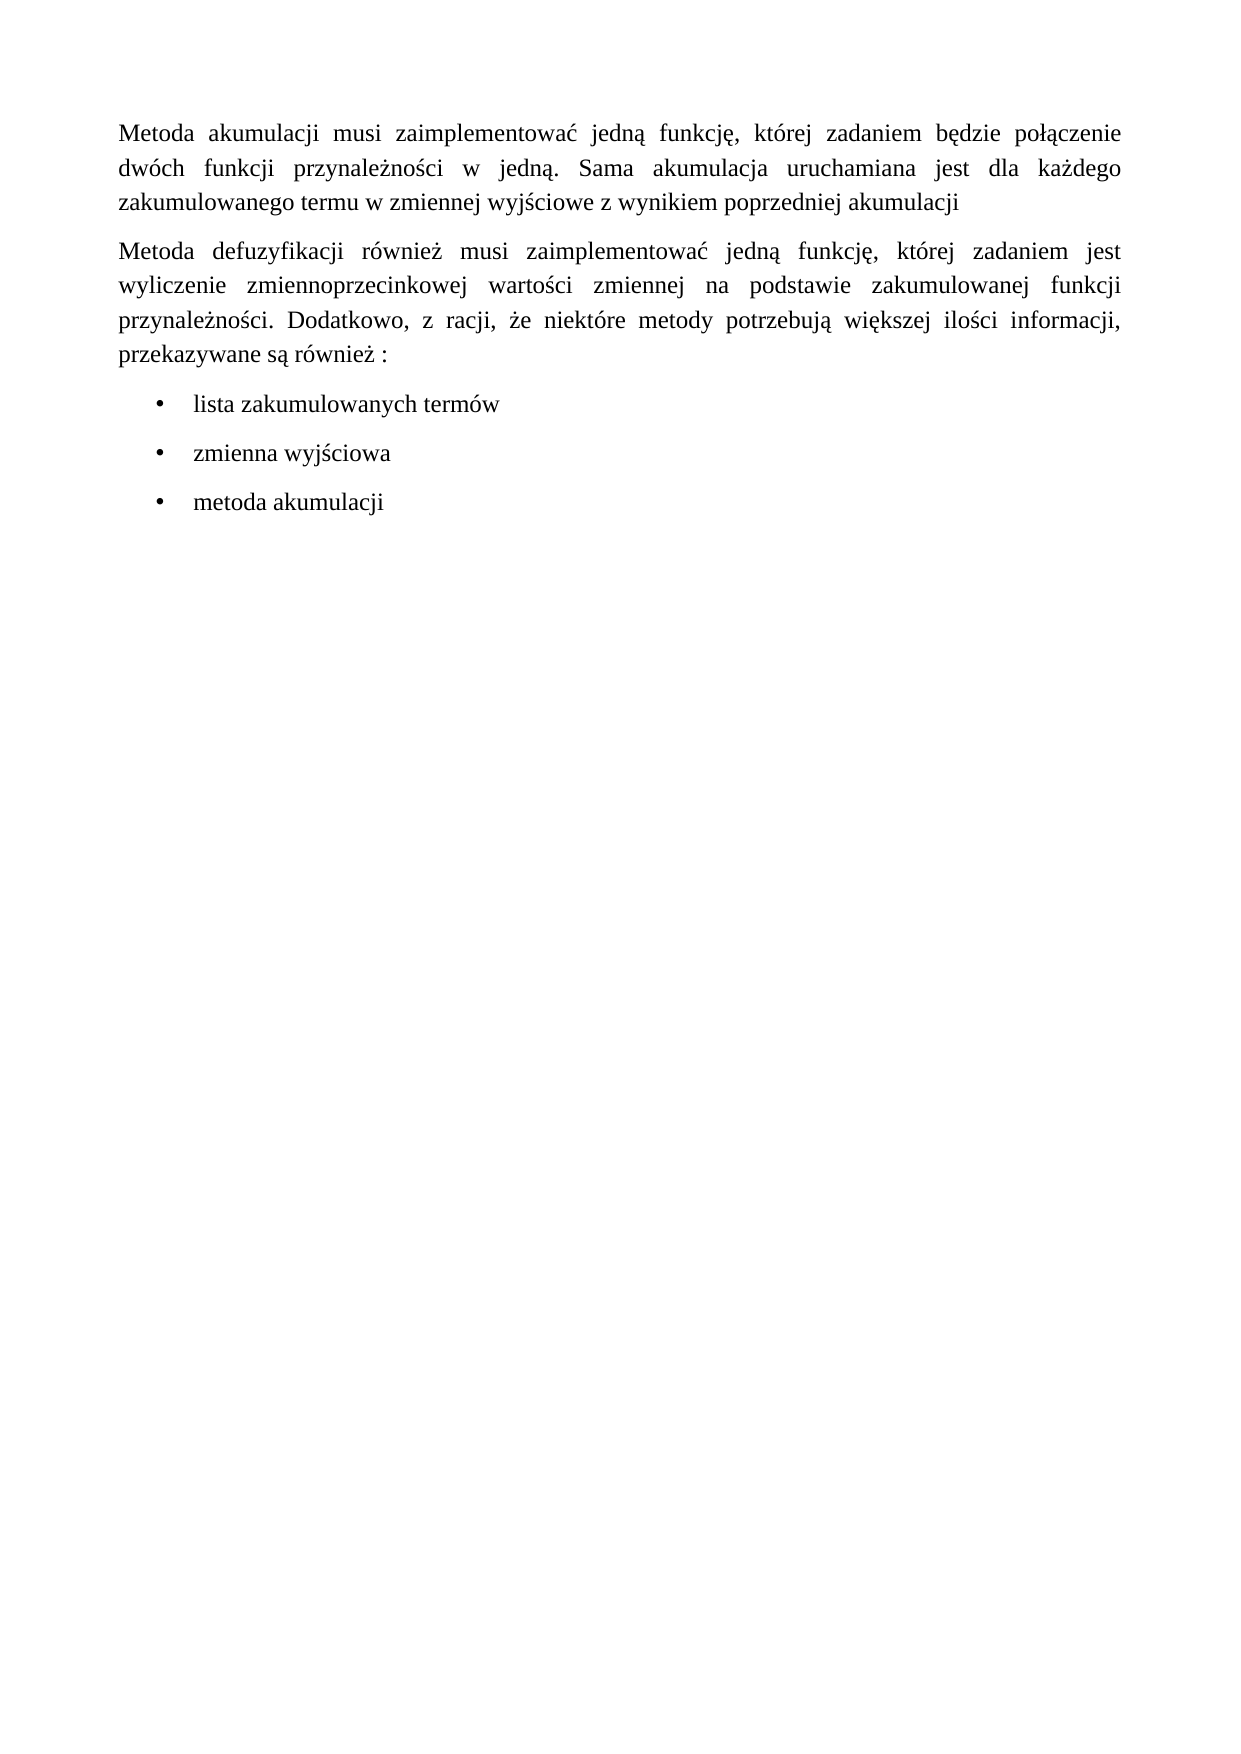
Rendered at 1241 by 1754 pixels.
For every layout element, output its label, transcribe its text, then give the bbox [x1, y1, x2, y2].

text Metoda akumulacji musi zaimplementować jedną funkcję, której zadaniem będzie połączenie dwóch funkcji przynależności w jedną. Sama akumulacja uruchamiana jest dla każdego zakumulowanego termu w zmiennej wyjściowe z wynikiem poprzedniej akumulacji [118, 118, 1122, 216]
text Metoda defuzyfikacji również musi zaimplementować jedną funkcję, której zadaniem jest wyliczenie zmiennoprzecinkowej wartości zmiennej na podstawie zakumulowanej funkcji przynależności. Dodatkowo, z racji, że niektóre metody potrzebują większej ilości informacji, przekazywane są również : [118, 236, 1122, 368]
list zmienna wyjściowa [156, 438, 1122, 466]
list metoda akumulacji [156, 487, 1122, 516]
list lista zakumulowanych termów [156, 389, 1122, 417]
